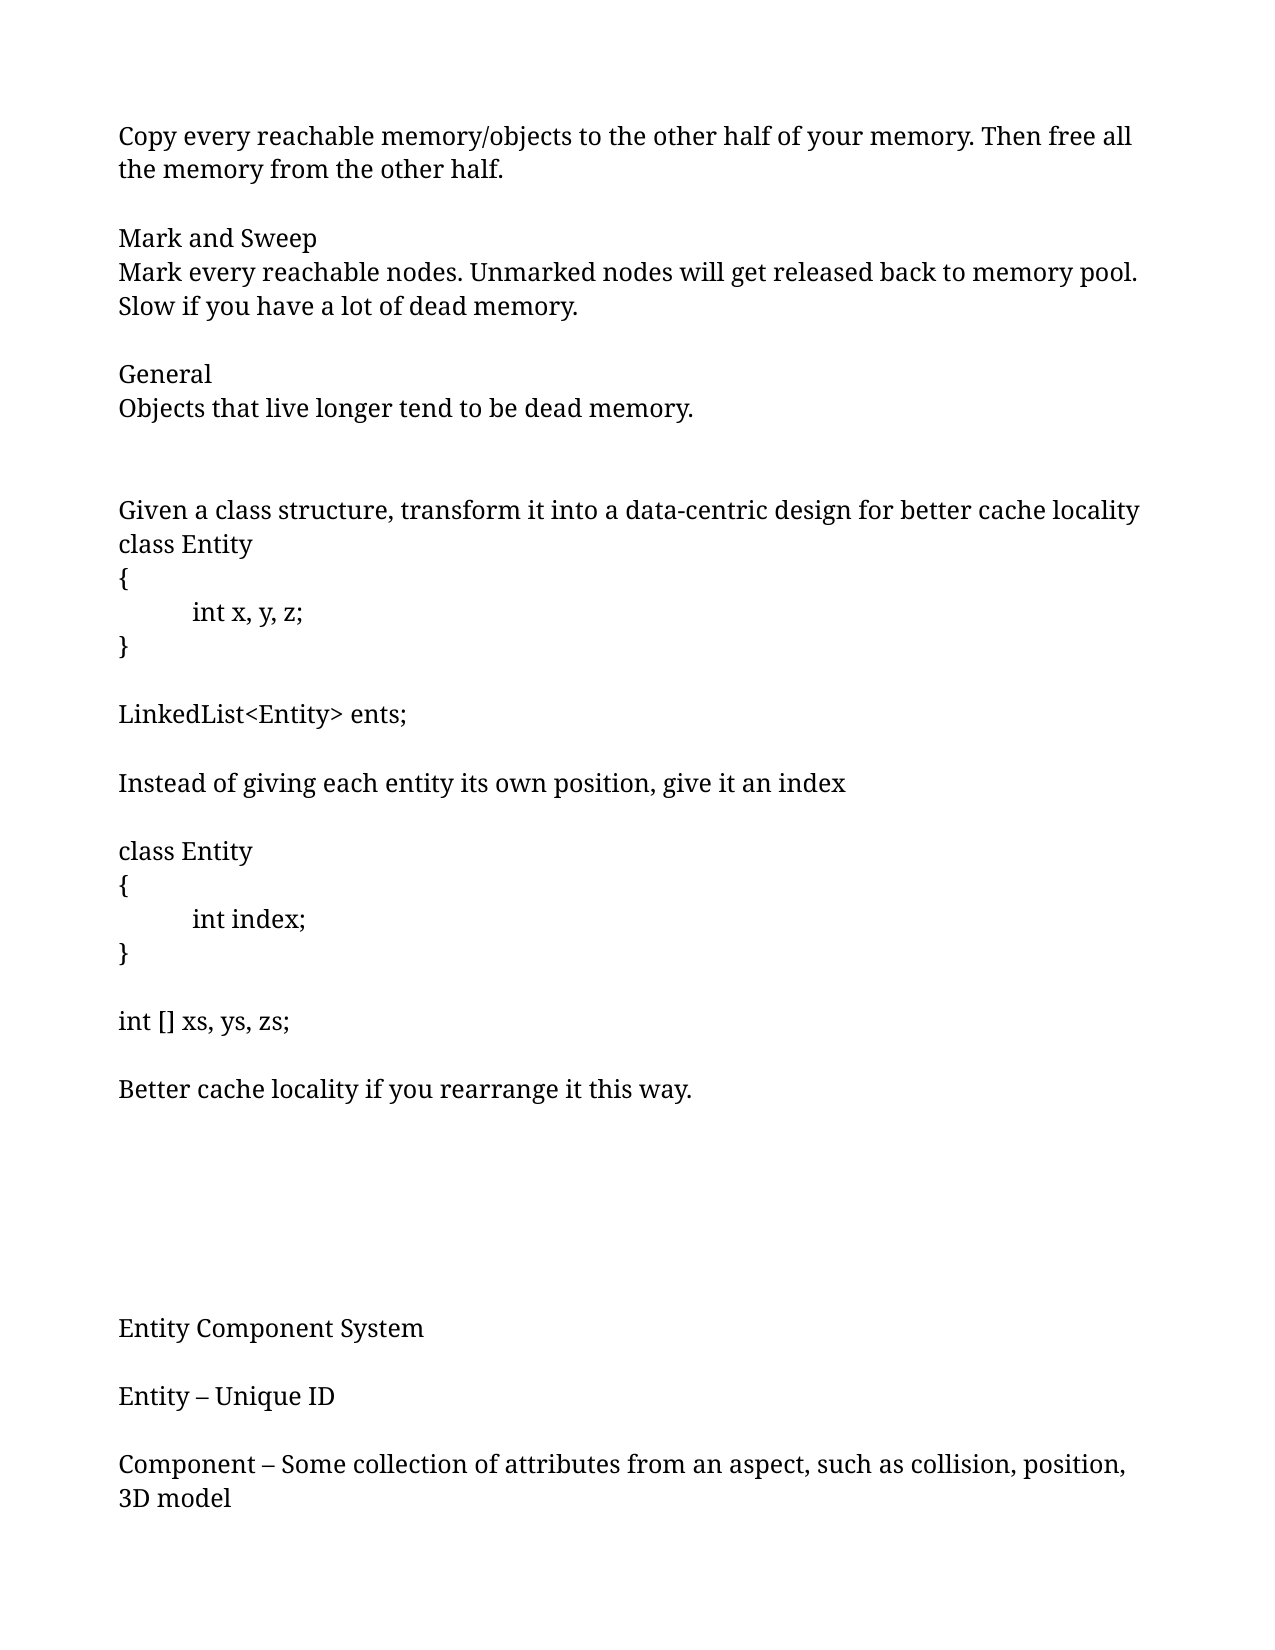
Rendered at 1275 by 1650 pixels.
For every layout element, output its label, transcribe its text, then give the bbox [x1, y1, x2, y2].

text int [] xs, ys, zs; [118, 1004, 1157, 1038]
text int x, y, z; [118, 595, 1157, 629]
text } [118, 936, 1157, 970]
text Mark every reachable nodes. Unmarked nodes will get released back to memory pool. Slow if you have a lot of dead memory. [118, 254, 1157, 322]
text Instead of giving each entity its own position, give it an index [118, 765, 1157, 799]
text Entity – Unique ID [118, 1378, 1157, 1412]
text { [118, 867, 1157, 902]
text Better cache locality if you rearrange it this way. [118, 1072, 1157, 1106]
text int index; [118, 902, 1157, 936]
text } [118, 629, 1157, 663]
text Component – Some collection of attributes from an aspect, such as collision, position, 3D model [118, 1447, 1157, 1515]
text Mark and Sweep [118, 220, 1157, 254]
text Objects that live longer tend to be dead memory. [118, 391, 1157, 425]
text LinkedList<Entity> ents; [118, 697, 1157, 731]
text Copy every reachable memory/objects to the other half of your memory. Then free all the memory from the other half. [118, 118, 1157, 186]
text class Entity [118, 527, 1157, 561]
text General [118, 357, 1157, 391]
text { [118, 561, 1157, 595]
text class Entity [118, 833, 1157, 867]
text Entity Component System [118, 1310, 1157, 1344]
text Given a class structure, transform it into a data-centric design for better cache locality [118, 493, 1157, 527]
